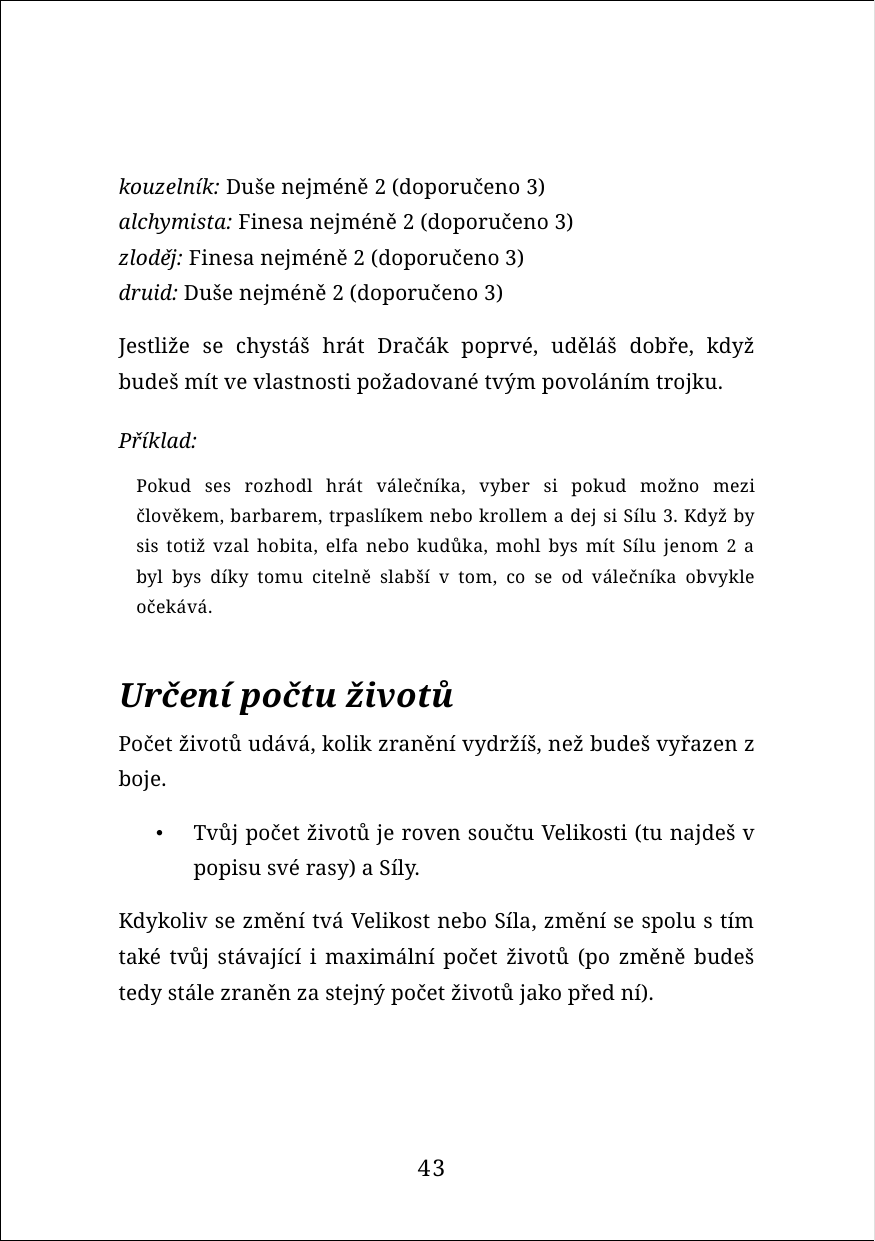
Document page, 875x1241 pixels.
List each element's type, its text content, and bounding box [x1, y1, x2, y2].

subtitle Určení počtu životů [118, 672, 756, 717]
text Počet životů udává, kolik zranění vydržíš, než budeš vyřazen z boje. [118, 729, 756, 793]
list Tvůj počet životů je roven součtu Velikosti (tu najdeš v popisu své rasy) a Síly. [156, 818, 756, 882]
text kouzelník: Duše nejméně 2 (doporučeno 3) alchymista: Finesa nejméně 2 (doporučeno 3) zloděj: Finesa nejméně 2 (doporučeno 3) druid: Duše nejméně 2 (doporučeno 3) [118, 172, 756, 307]
text Pokud ses rozhodl hrát válečníka, vyber si pokud možno mezi člověkem, barbarem, trpaslíkem nebo krollem a dej si Sílu 3. Když by sis totiž vzal hobita, elfa nebo kudůka, mohl bys mít Sílu jenom 2 a byl bys díky tomu citelně slabší v tom, co se od válečníka obvykle očekává. [136, 473, 756, 618]
text Příklad: [118, 426, 756, 455]
text Jestliže se chystáš hrát Dračák poprvé, uděláš dobře, když budeš mít ve vlastnosti požadované tvým povoláním trojku. [118, 332, 756, 396]
text Kdykoliv se změní tvá Velikost nebo Síla, změní se spolu s tím také tvůj stávající i maximální počet životů (po změně budeš tedy stále zraněn za stejný počet životů jako před ní). [118, 907, 756, 1006]
